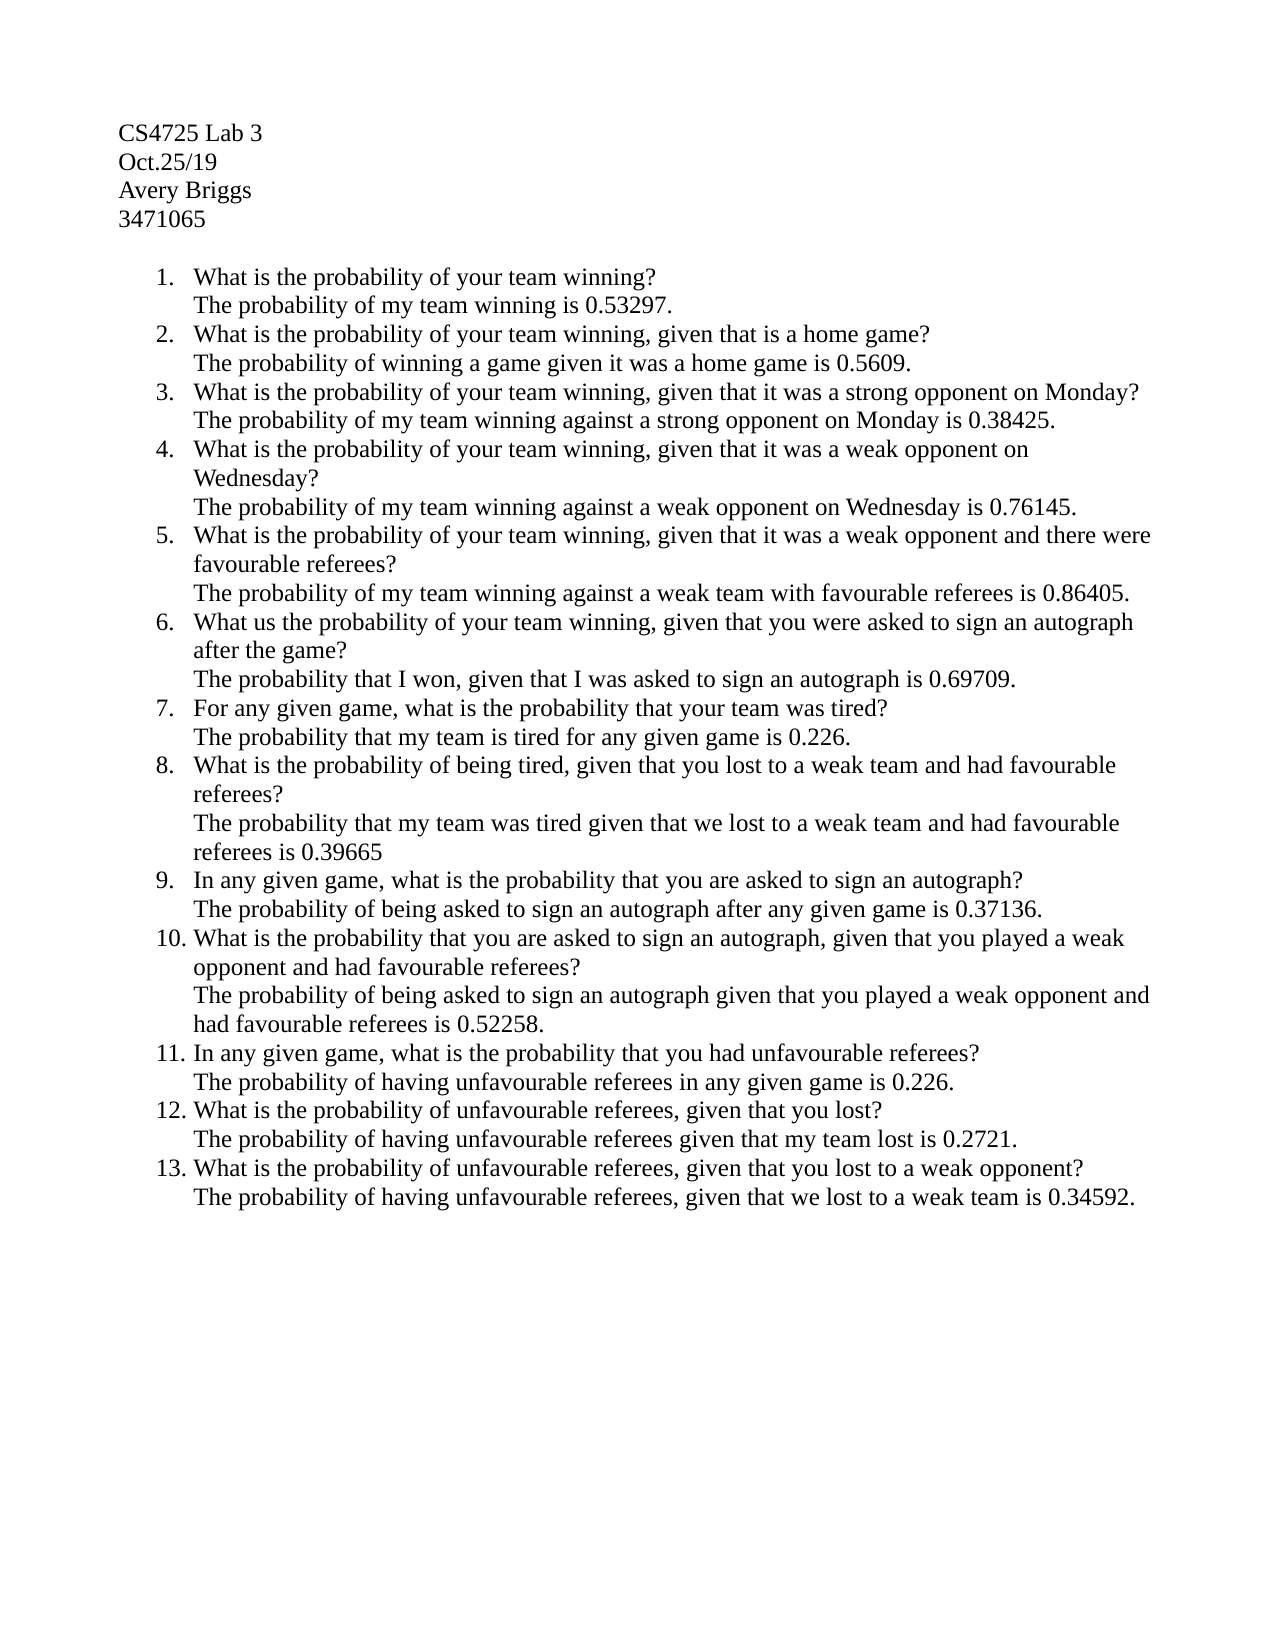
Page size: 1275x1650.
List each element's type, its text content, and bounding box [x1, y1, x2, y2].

list The probability that my team was tired given that we lost to a weak team and had favourable referees is 0.39665 [156, 808, 1157, 866]
text 3471065 [118, 204, 1157, 233]
list What is the probability of your team winning, given that is a home game? [156, 319, 1157, 348]
list The probability of my team winning against a weak team with favourable referees is 0.86405. [156, 578, 1157, 607]
list The probability of being asked to sign an autograph after any given game is 0.37136. [156, 894, 1157, 923]
list In any given game, what is the probability that you are asked to sign an autograph? [156, 866, 1157, 894]
list What is the probability of your team winning, given that it was a weak opponent on Wednesday? [156, 434, 1157, 492]
list The probability of winning a game given it was a home game is 0.5609. [156, 348, 1157, 377]
list The probability of my team winning against a strong opponent on Monday is 0.38425. [156, 406, 1157, 434]
list What is the probability of your team winning, given that it was a weak opponent and there were favourable referees? [156, 521, 1157, 578]
list What is the probability of unfavourable referees, given that you lost? [156, 1096, 1157, 1124]
list What is the probability of your team winning? [156, 262, 1157, 291]
list What is the probability of your team winning, given that it was a strong opponent on Monday? [156, 377, 1157, 406]
list What is the probability of unfavourable referees, given that you lost to a weak opponent? [156, 1153, 1157, 1182]
list What is the probability of being tired, given that you lost to a weak team and had favourable referees? [156, 751, 1157, 808]
text Avery Briggs [118, 176, 1157, 204]
list The probability that my team is tired for any given game is 0.226. [156, 722, 1157, 751]
list The probability of being asked to sign an autograph given that you played a weak opponent and had favourable referees is 0.52258. [156, 981, 1157, 1038]
text Oct.25/19 [118, 147, 1157, 176]
list What is the probability that you are asked to sign an autograph, given that you played a weak opponent and had favourable referees? [156, 923, 1157, 981]
list The probability of having unfavourable referees, given that we lost to a weak team is 0.34592. [156, 1182, 1157, 1211]
list In any given game, what is the probability that you had unfavourable referees? [156, 1038, 1157, 1067]
list The probability of my team winning against a weak opponent on Wednesday is 0.76145. [156, 492, 1157, 521]
list The probability of having unfavourable referees given that my team lost is 0.2721. [156, 1124, 1157, 1153]
list The probability that I won, given that I was asked to sign an autograph is 0.69709. [156, 664, 1157, 693]
list The probability of having unfavourable referees in any given game is 0.226. [156, 1067, 1157, 1096]
list For any given game, what is the probability that your team was tired? [156, 693, 1157, 722]
list The probability of my team winning is 0.53297. [156, 291, 1157, 319]
list What us the probability of your team winning, given that you were asked to sign an autograph after the game? [156, 607, 1157, 664]
text CS4725 Lab 3 [118, 118, 1157, 147]
